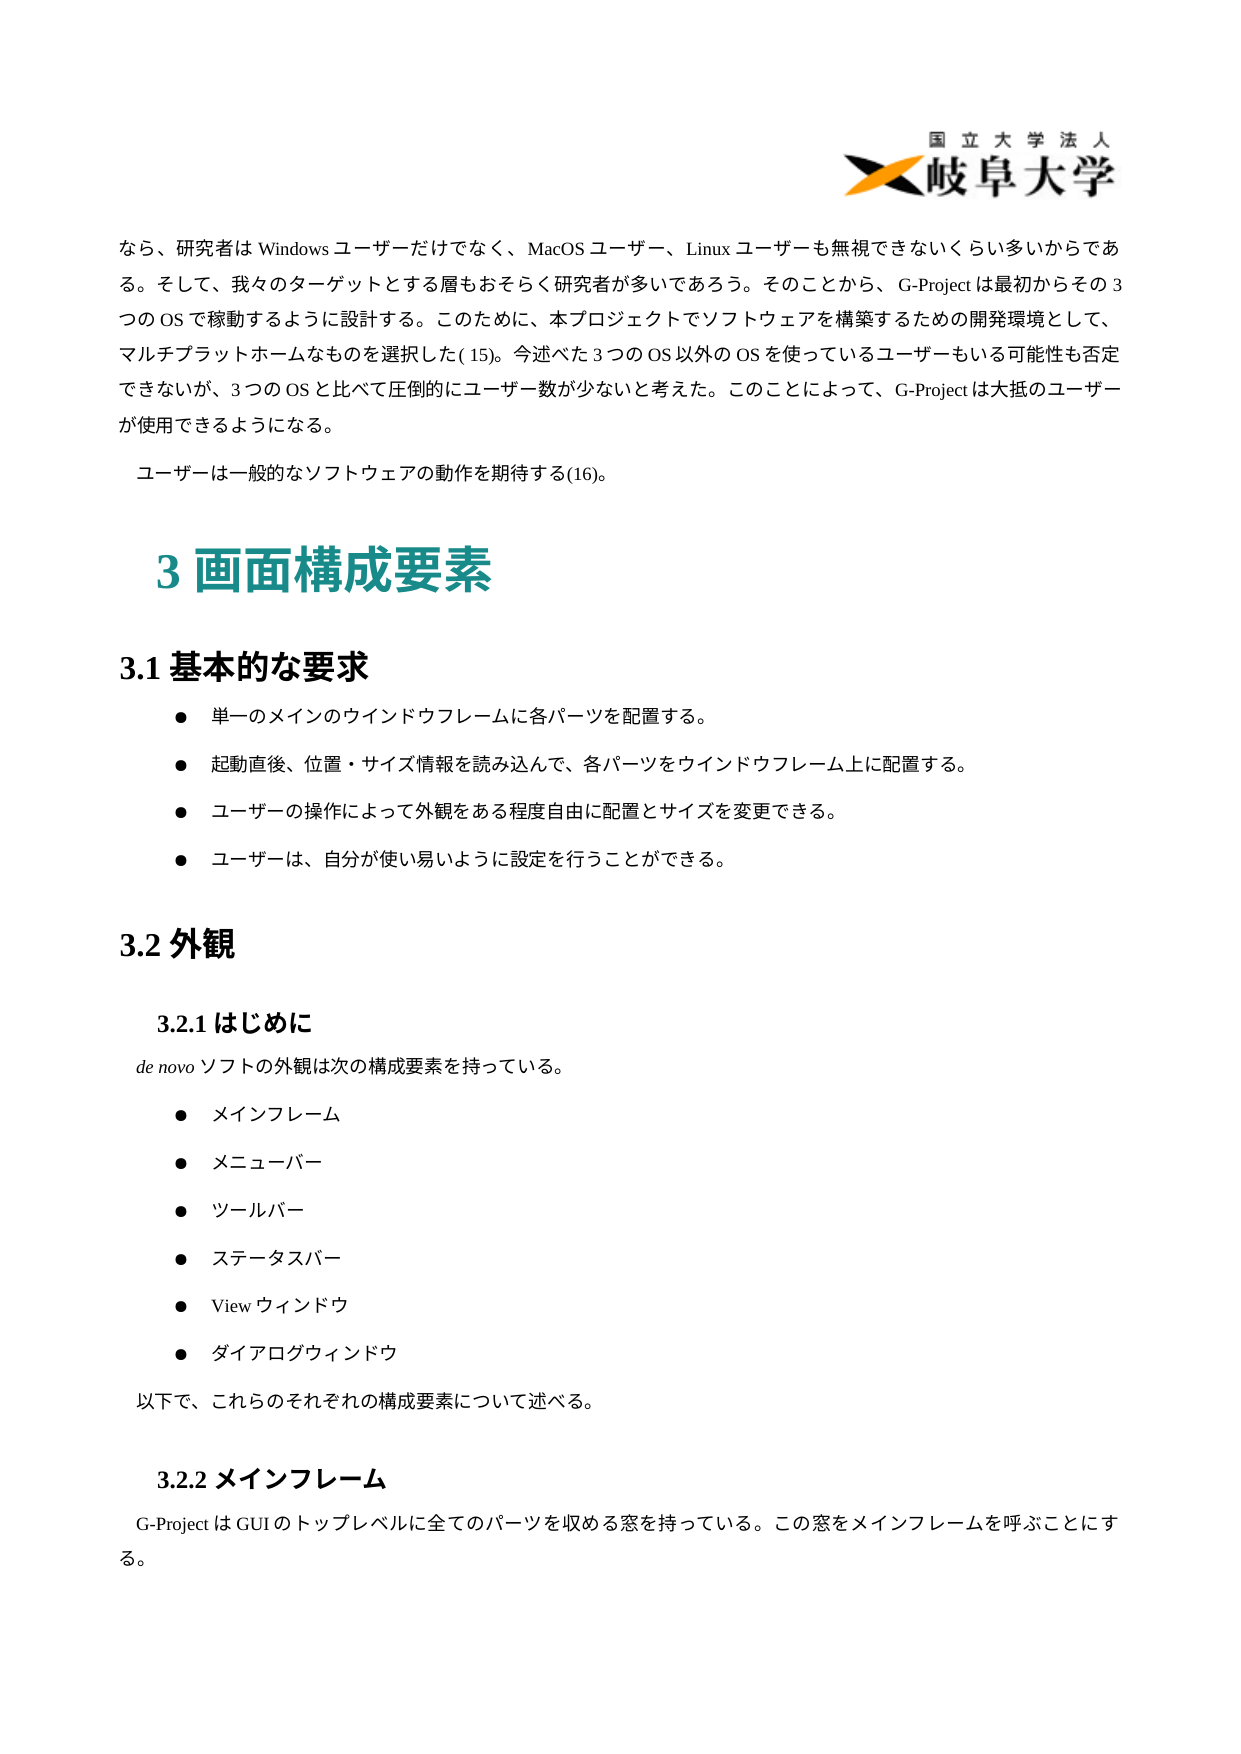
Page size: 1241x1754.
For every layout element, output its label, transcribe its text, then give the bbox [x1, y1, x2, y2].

list ツールバー [156, 1196, 1122, 1223]
list 基本的な要求 [44, 641, 1122, 689]
list ステータスバー [156, 1243, 1122, 1271]
list 起動直後、位置・サイズ情報を読み込んで、各パーツをウインドウフレーム上に配置する。 [156, 749, 1122, 776]
list メインフレーム [44, 1459, 1122, 1496]
list ユーザーの操作によって外観をある程度自由に配置とサイズを変更できる。 [156, 797, 1122, 824]
text なら、研究者はWindowsユーザーだけでなく、MacOSユーザー、Linuxユーザーも無視できないくらい多いからである。そして、我々のターゲットとする層もおそらく研究者が多いであろう。そのことから、G-Projectは最初からその3つのOSで稼動するように設計する。このために、本プロジェクトでソフトウェアを構築するための開発環境として、マルチプラットホームなものを選択した( 15)。今述べた3つのOS以外のOSを使っているユーザーもいる可能性も否定できないが、3つのOSと比べて圧倒的にユーザー数が少ないと考えた。このことによって、G-Projectは大抵のユーザーが使用できるようになる。 [118, 234, 1122, 438]
list はじめに [44, 1003, 1122, 1039]
text de novo ソフトの外観は次の構成要素を持っている。 [118, 1052, 1122, 1079]
list 画面構成要素 [118, 531, 1122, 603]
list ユーザーは、自分が使い易いように設定を行うことができる。 [156, 845, 1122, 872]
list Viewウィンドウ [156, 1291, 1122, 1318]
list メニューバー [156, 1148, 1122, 1175]
picture [834, 118, 1122, 205]
text G-ProjectはGUIのトップレベルに全てのパーツを収める窓を持っている。この窓をメインフレームを呼ぶことにする。 [118, 1508, 1122, 1571]
list メインフレーム [156, 1100, 1122, 1127]
list 外観 [44, 918, 1122, 966]
list ダイアログウィンドウ [156, 1339, 1122, 1366]
list 単一のメインのウインドウフレームに各パーツを配置する。 [156, 701, 1122, 728]
list 以下で、これらのそれぞれの構成要素について述べる。 [118, 1387, 1122, 1414]
text ユーザーは一般的なソフトウェアの動作を期待する(16)。 [118, 458, 1122, 485]
